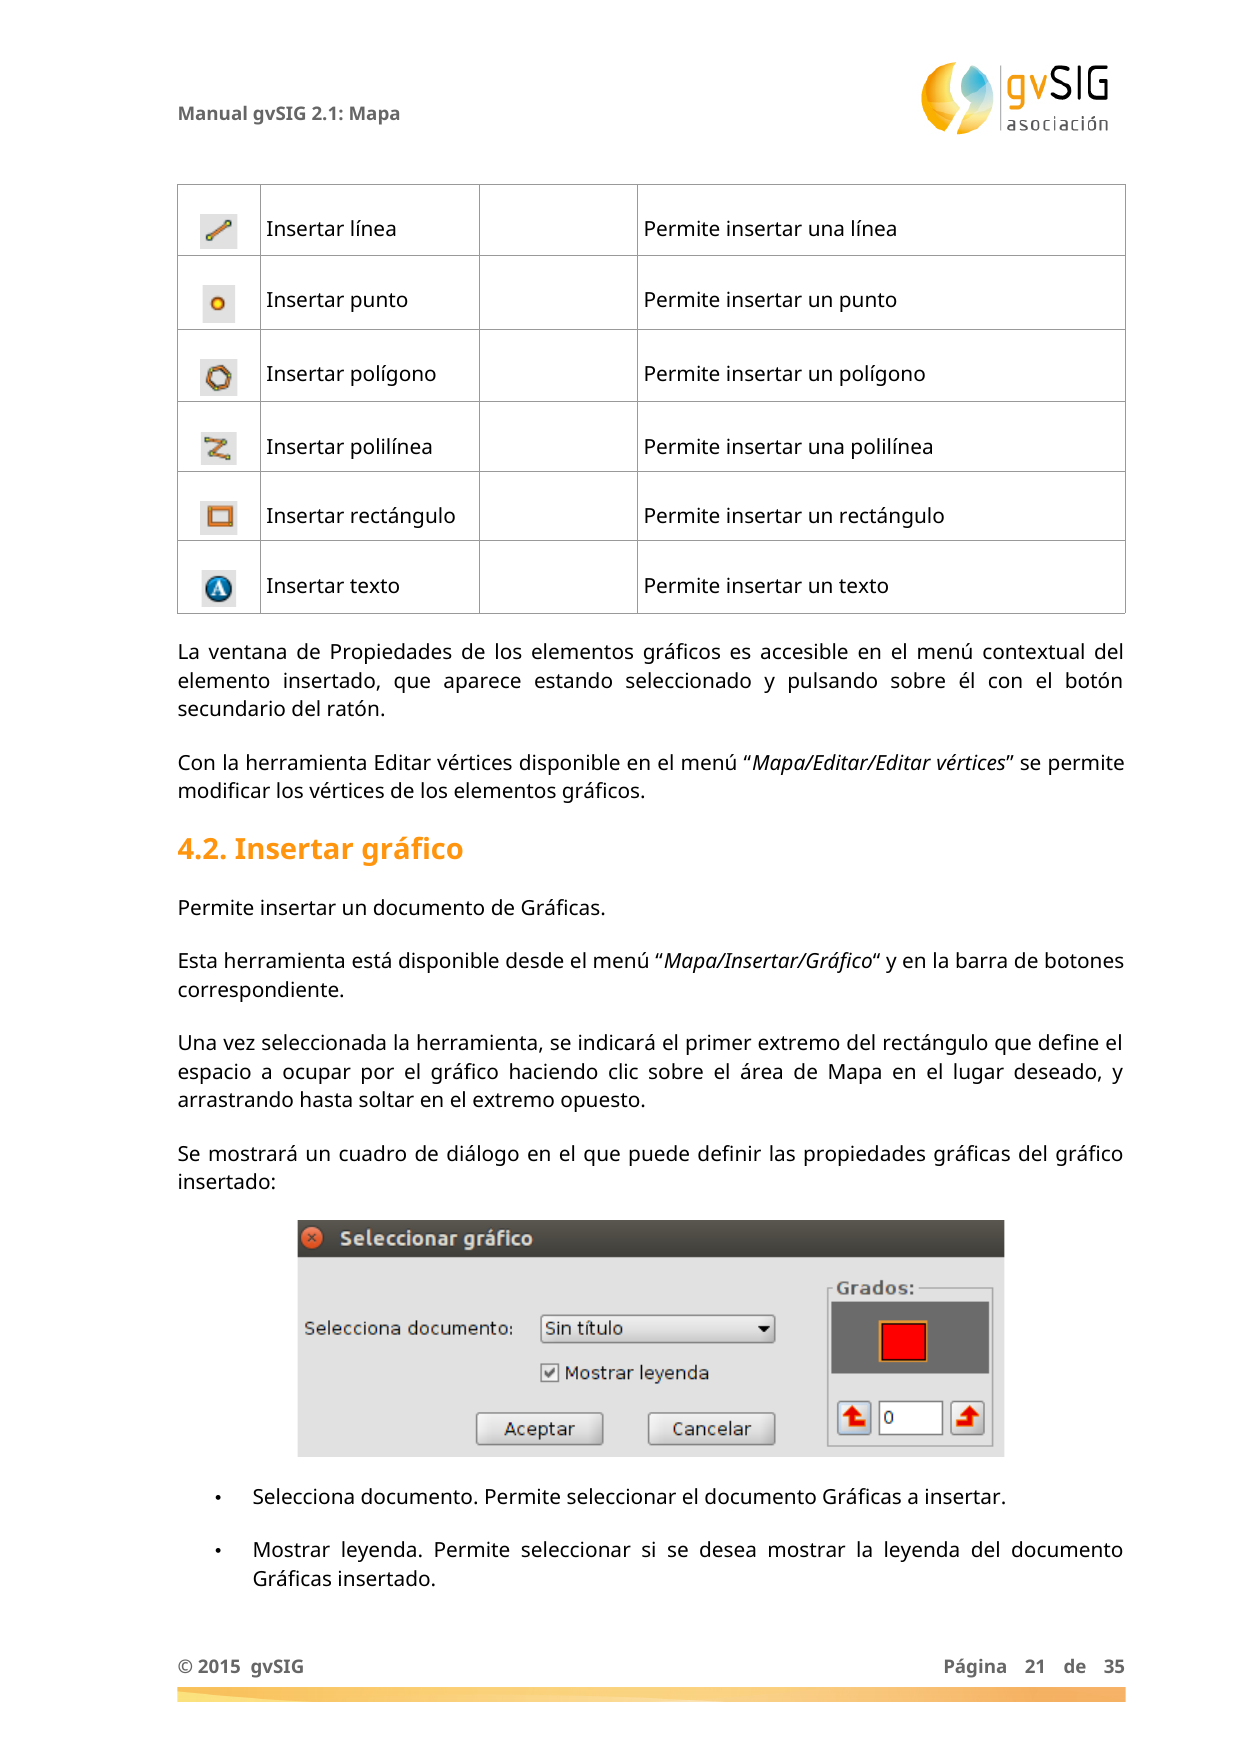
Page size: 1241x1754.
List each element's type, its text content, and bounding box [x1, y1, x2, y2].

table_cell Insertar línea [261, 185, 479, 254]
picture [902, 47, 1122, 148]
picture [177, 1687, 1126, 1702]
table_cell [480, 472, 637, 540]
table_cell Insertar punto [261, 256, 479, 329]
table_cell Insertar texto [261, 541, 479, 612]
picture [200, 432, 237, 465]
text Con la herramienta Editar vértices disponible en el menú “Mapa/Editar/Editar vértices” se permite modificar los vértices de los elementos gráficos. [177, 748, 1125, 805]
table_cell [480, 402, 637, 471]
table_cell Permite insertar un polígono [638, 330, 1125, 401]
table_cell [178, 541, 260, 612]
list Mostrar leyenda. Permite seleccionar si se desea mostrar la leyenda del documento Gráficas insertado. [215, 1535, 1125, 1592]
table_cell Permite insertar una línea [638, 185, 1125, 254]
table_cell [178, 472, 260, 540]
table_cell [480, 185, 637, 254]
text Permite insertar un documento de Gráficas. [177, 893, 1125, 921]
table_cell [480, 541, 637, 612]
table_cell [178, 256, 260, 329]
text La ventana de Propiedades de los elementos gráficos es accesible en el menú contextual del elemento insertado, que aparece estando seleccionado y pulsando sobre él con el botón secundario del ratón. [177, 637, 1125, 723]
table_cell Permite insertar un punto [638, 256, 1125, 329]
text Se mostrará un cuadro de diálogo en el que puede definir las propiedades gráficas del gráfico insertado: [177, 1139, 1125, 1196]
picture [200, 359, 238, 396]
table_cell [178, 402, 260, 471]
text Esta herramienta está disponible desde el menú “Mapa/Insertar/Gráfico“ y en la barra de botones correspondiente. [177, 946, 1125, 1003]
table_cell Permite insertar un texto [638, 541, 1125, 612]
text Una vez seleccionada la herramienta, se indicará el primer extremo del rectángulo que define el espacio a ocupar por el gráfico haciendo clic sobre el área de Mapa en el lugar deseado, y arrastrando hasta soltar en el extremo opuesto. [177, 1028, 1125, 1114]
table_cell Insertar polilínea [261, 402, 479, 471]
picture [201, 570, 237, 607]
table_cell Permite insertar un rectángulo [638, 472, 1125, 540]
picture [202, 285, 236, 323]
picture [200, 214, 238, 249]
list Selecciona documento. Permite seleccionar el documento Gráficas a insertar. [215, 1482, 1125, 1510]
table_cell Permite insertar una polilínea [638, 402, 1125, 471]
picture [297, 1220, 1005, 1457]
picture [200, 501, 238, 535]
table_cell [480, 256, 637, 329]
table_cell [178, 185, 260, 254]
subtitle 4.2. Insertar gráfico [177, 828, 1125, 868]
table_cell [178, 330, 260, 401]
table_cell Insertar polígono [261, 330, 479, 401]
table_cell [480, 330, 637, 401]
table_cell Insertar rectángulo [261, 472, 479, 540]
